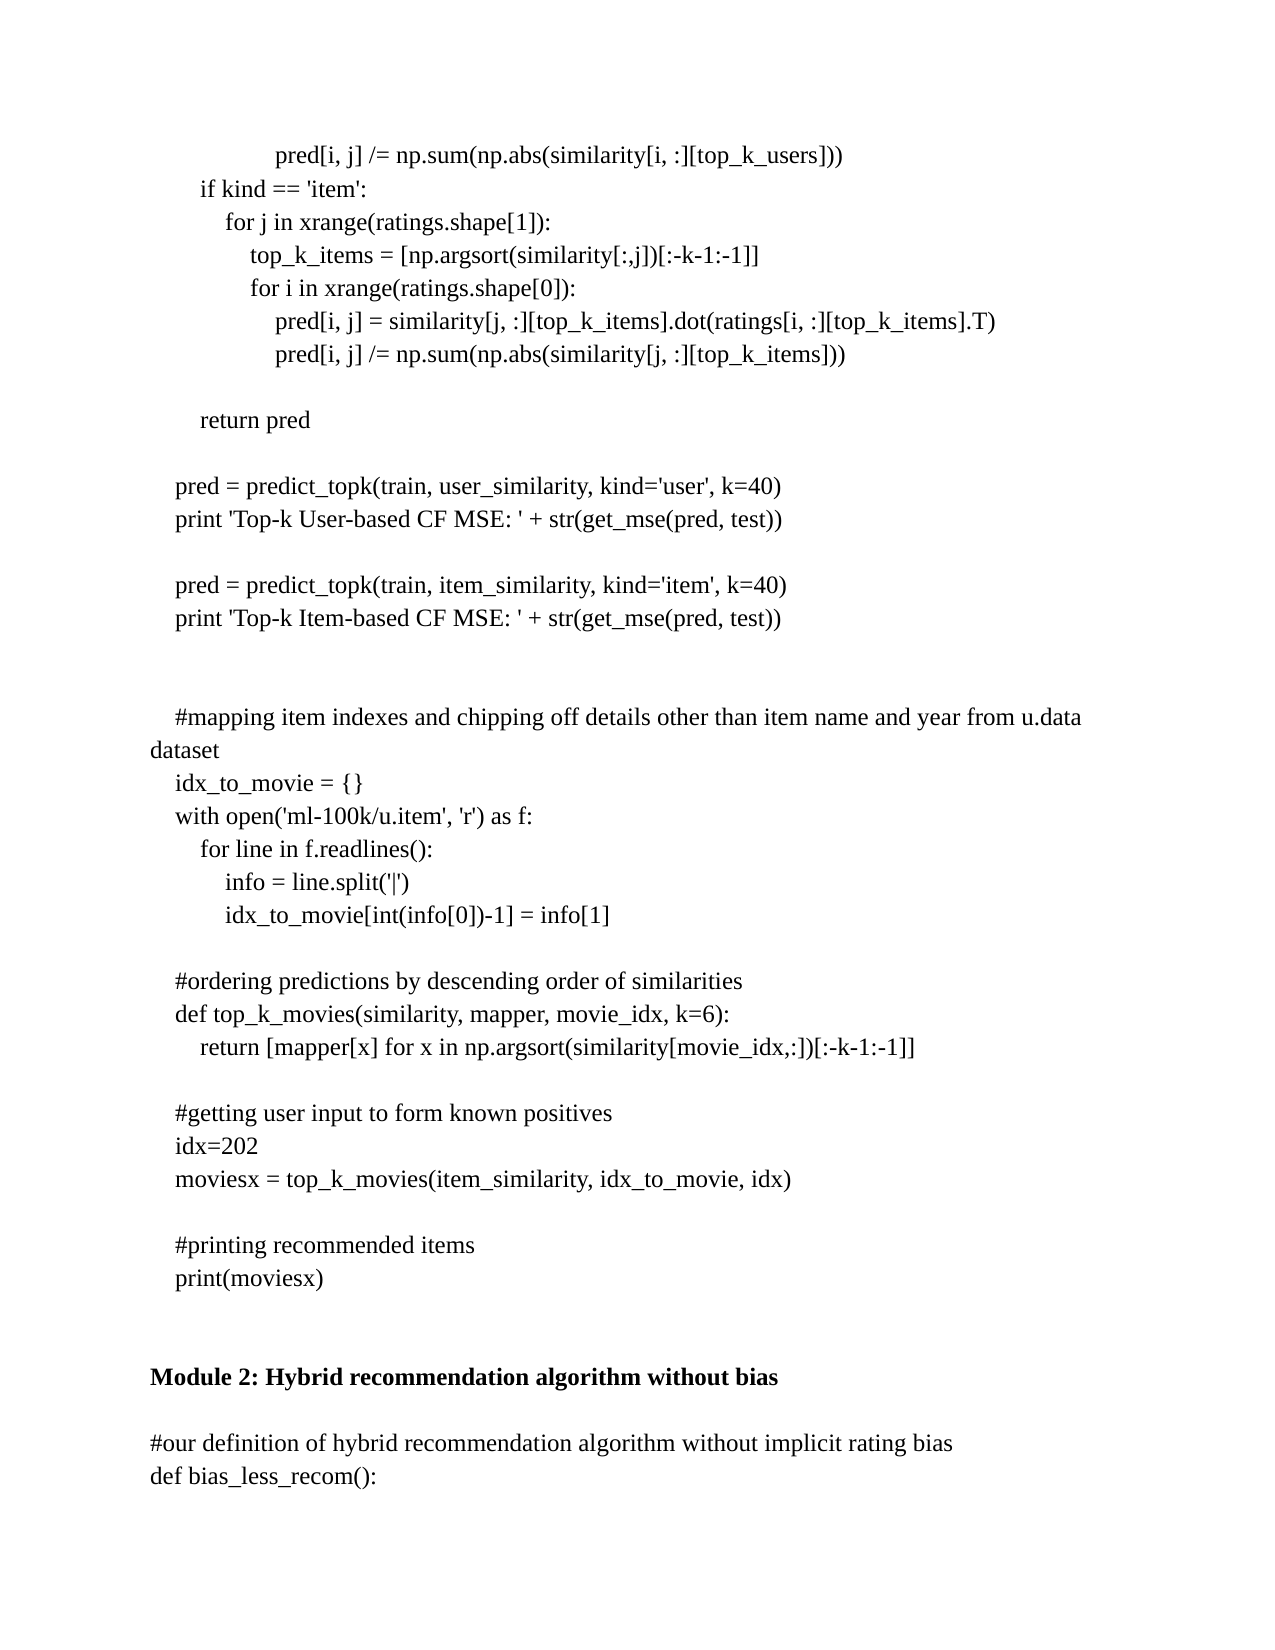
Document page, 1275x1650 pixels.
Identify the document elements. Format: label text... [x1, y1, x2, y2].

text return pred [150, 405, 1125, 433]
text idx_to_movie[int(info[0])-1] = info[1] [150, 900, 1125, 929]
text def bias_less_recom(): [150, 1461, 1125, 1490]
text pred = predict_topk(train, item_similarity, kind='item', k=40) [150, 570, 1125, 599]
text return [mapper[x] for x in np.argsort(similarity[movie_idx,:])[:-k-1:-1]] [150, 1032, 1125, 1061]
text top_k_items = [np.argsort(similarity[:,j])[:-k-1:-1]] [150, 240, 1125, 268]
text pred[i, j] /= np.sum(np.abs(similarity[i, :][top_k_users])) [150, 141, 1125, 169]
text moviesx = top_k_movies(item_similarity, idx_to_movie, idx) [150, 1164, 1125, 1193]
text pred = predict_topk(train, user_similarity, kind='user', k=40) [150, 471, 1125, 499]
text print 'Top-k User-based CF MSE: ' + str(get_mse(pred, test)) [150, 504, 1125, 533]
text Module 2: Hybrid recommendation algorithm without bias [150, 1362, 1125, 1391]
text #our definition of hybrid recommendation algorithm without implicit rating bias [150, 1428, 1125, 1457]
text #printing recommended items [150, 1230, 1125, 1259]
text print 'Top-k Item-based CF MSE: ' + str(get_mse(pred, test)) [150, 603, 1125, 632]
text pred[i, j] = similarity[j, :][top_k_items].dot(ratings[i, :][top_k_items].T) [150, 306, 1125, 334]
text for i in xrange(ratings.shape[0]): [150, 273, 1125, 301]
text #getting user input to form known positives [150, 1098, 1125, 1127]
text with open('ml-100k/u.item', 'r') as f: [150, 801, 1125, 830]
text idx_to_movie = {} [150, 768, 1125, 797]
text for line in f.readlines(): [150, 834, 1125, 863]
text print(moviesx) [150, 1263, 1125, 1292]
text #mapping item indexes and chipping off details other than item name and year from u.data dataset [150, 702, 1125, 764]
text pred[i, j] /= np.sum(np.abs(similarity[j, :][top_k_items])) [150, 339, 1125, 367]
text if kind == 'item': [150, 174, 1125, 202]
text idx=202 [150, 1131, 1125, 1160]
text #ordering predictions by descending order of similarities [150, 966, 1125, 995]
text info = line.split('|') [150, 867, 1125, 896]
text def top_k_movies(similarity, mapper, movie_idx, k=6): [150, 999, 1125, 1028]
text for j in xrange(ratings.shape[1]): [150, 207, 1125, 235]
